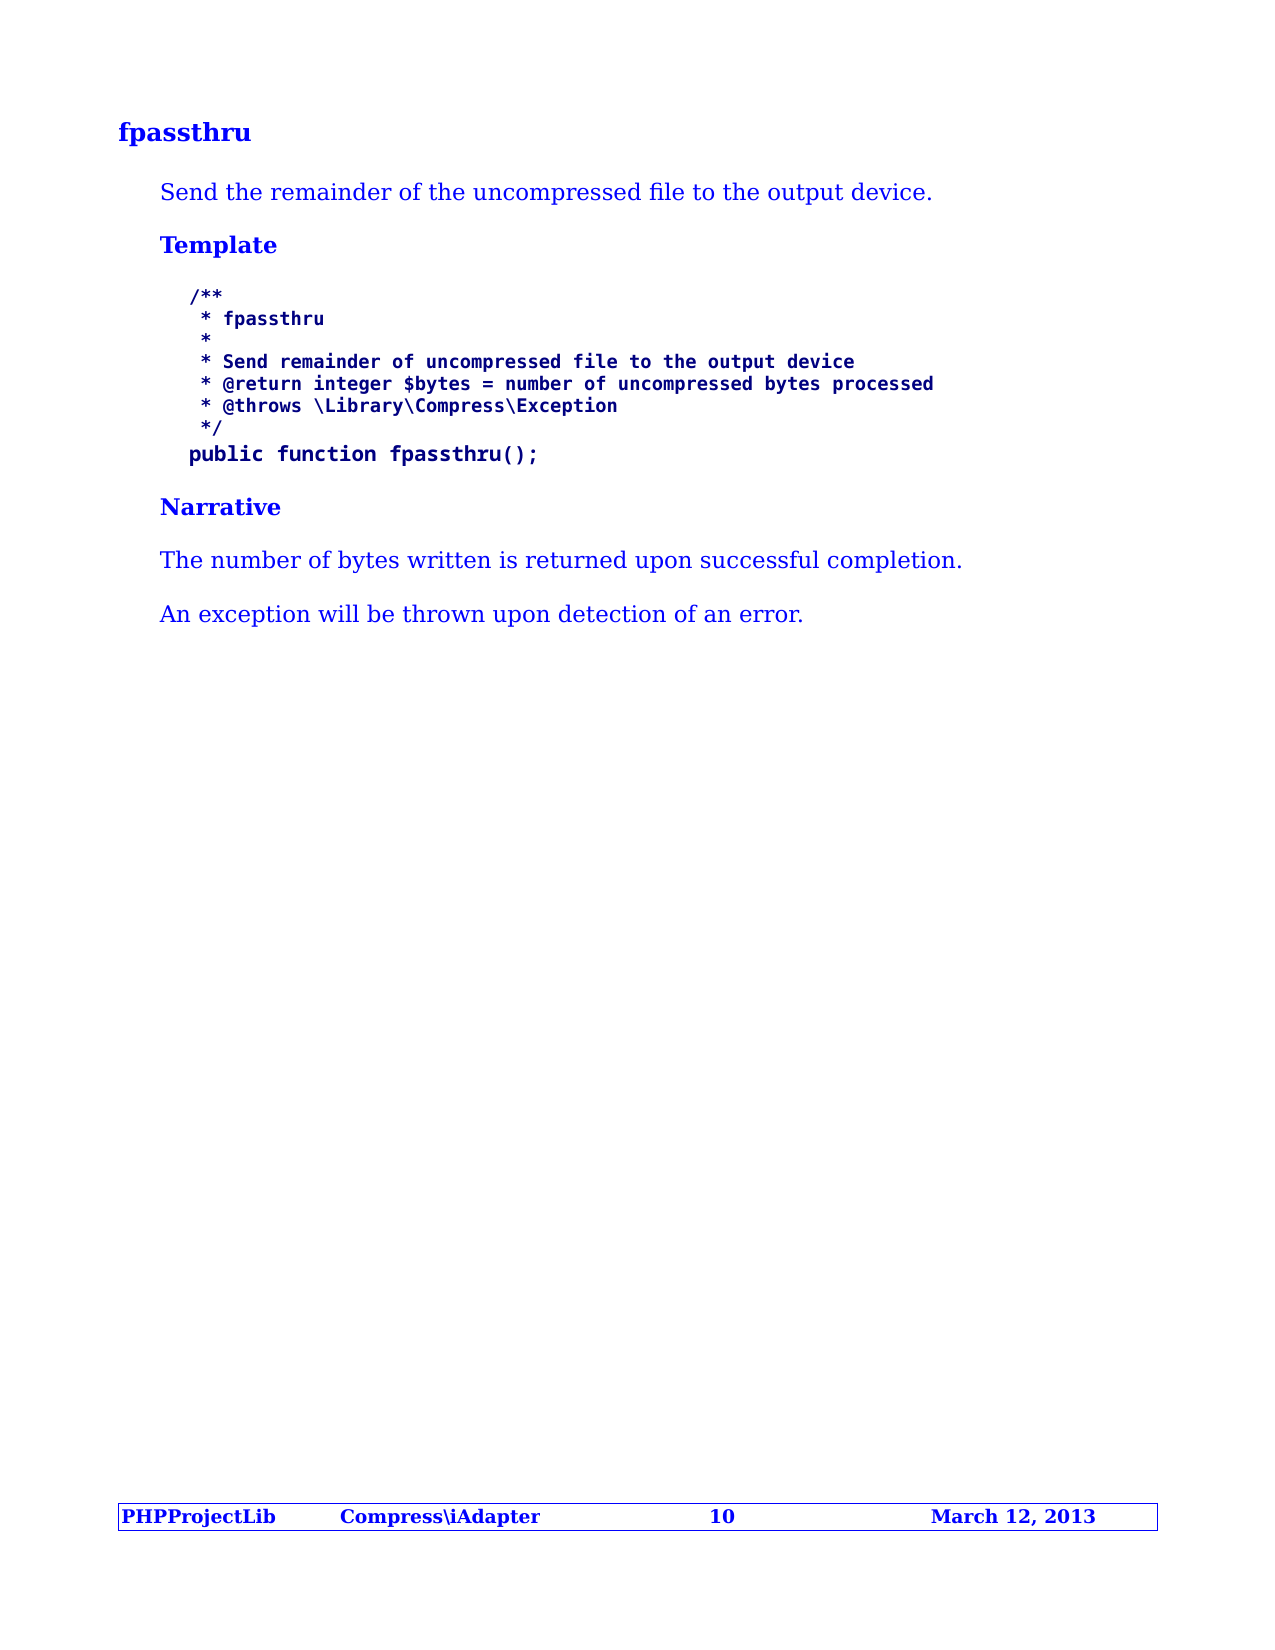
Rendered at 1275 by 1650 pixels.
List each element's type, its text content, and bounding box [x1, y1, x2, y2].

title fpassthru [118, 118, 1157, 147]
text Narrative [159, 494, 1157, 521]
list * @throws \Library\Compress\Exception [189, 395, 1157, 417]
text Send the remainder of the uncompressed file to the output device. [159, 179, 1157, 205]
list * @return integer $bytes = number of uncompressed bytes processed [189, 373, 1157, 395]
list * fpassthru [189, 308, 1157, 329]
text An exception will be thrown upon detection of an error. [159, 601, 1157, 628]
list public function fpassthru(); [189, 439, 1157, 467]
list * [189, 329, 1157, 351]
list /** [189, 286, 1157, 308]
list * Send remainder of uncompressed file to the output device [189, 351, 1157, 373]
list */ [189, 417, 1157, 439]
text Template [159, 232, 1157, 259]
text The number of bytes written is returned upon successful completion. [159, 548, 1157, 574]
